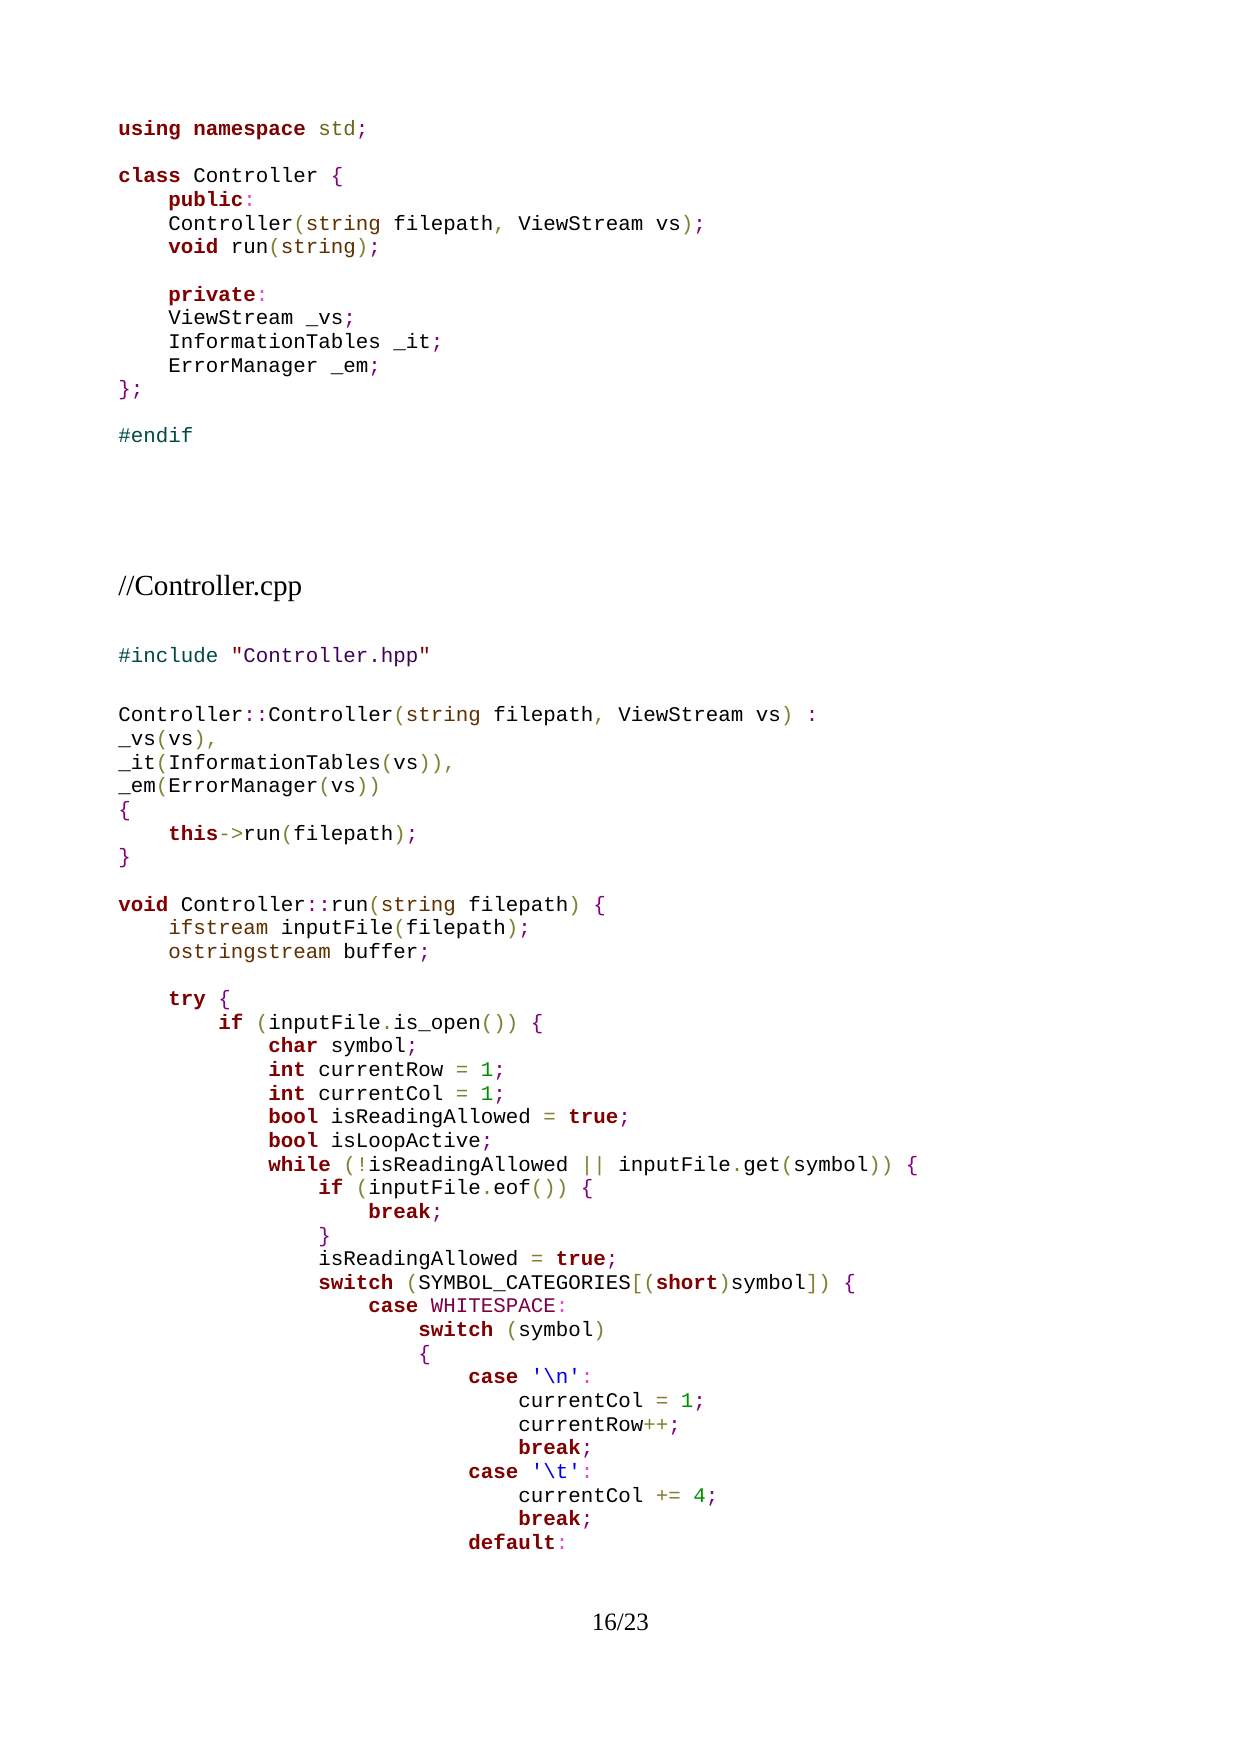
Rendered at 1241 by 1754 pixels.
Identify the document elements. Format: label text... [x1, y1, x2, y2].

text if (inputFile.eof()) { [118, 1177, 1122, 1201]
text case '\t': [118, 1461, 1122, 1485]
text ErrorManager _em; [118, 354, 1122, 378]
text }; [118, 378, 1122, 402]
text } [118, 1224, 1122, 1248]
text ViewStream _vs; [118, 307, 1122, 331]
text break; [118, 1201, 1122, 1224]
text public: [118, 189, 1122, 213]
text char symbol; [118, 1035, 1122, 1059]
text isReadingAllowed = true; [118, 1248, 1122, 1272]
text int currentRow = 1; [118, 1059, 1122, 1083]
text InformationTables _it; [118, 331, 1122, 354]
text int currentCol = 1; [118, 1083, 1122, 1106]
text private: [118, 284, 1122, 307]
text Controller::Controller(string filepath, ViewStream vs) : [118, 704, 1122, 728]
text bool isReadingAllowed = true; [118, 1106, 1122, 1130]
text Controller(string filepath, ViewStream vs); [118, 213, 1122, 236]
text //Controller.cpp [118, 568, 1112, 602]
text #include "Controller.hpp" [118, 645, 1112, 669]
text ostringstream buffer; [118, 941, 1122, 964]
text #endif [118, 426, 1122, 449]
text case '\n': [118, 1366, 1122, 1390]
text break; [118, 1437, 1122, 1461]
text } [118, 846, 1122, 870]
text switch (symbol) [118, 1319, 1122, 1343]
text while (!isReadingAllowed || inputFile.get(symbol)) { [118, 1154, 1122, 1177]
text { [118, 1343, 1122, 1366]
text { [118, 799, 1122, 823]
text currentCol = 1; [118, 1390, 1122, 1414]
text _em(ErrorManager(vs)) [118, 775, 1122, 799]
text ifstream inputFile(filepath); [118, 917, 1122, 941]
text try { [118, 988, 1122, 1012]
text _vs(vs), [118, 728, 1122, 752]
text bool isLoopActive; [118, 1130, 1122, 1154]
text void run(string); [118, 236, 1122, 260]
text using namespace std; [118, 118, 1122, 142]
text default: [118, 1532, 1122, 1556]
text void Controller::run(string filepath) { [118, 893, 1122, 917]
text currentCol += 4; [118, 1485, 1122, 1508]
text case WHITESPACE: [118, 1296, 1122, 1319]
text break; [118, 1508, 1122, 1532]
text this->run(filepath); [118, 823, 1122, 846]
text _it(InformationTables(vs)), [118, 752, 1122, 775]
text switch (SYMBOL_CATEGORIES[(short)symbol]) { [118, 1272, 1122, 1296]
text if (inputFile.is_open()) { [118, 1012, 1122, 1035]
text class Controller { [118, 165, 1122, 189]
text currentRow++; [118, 1414, 1122, 1437]
